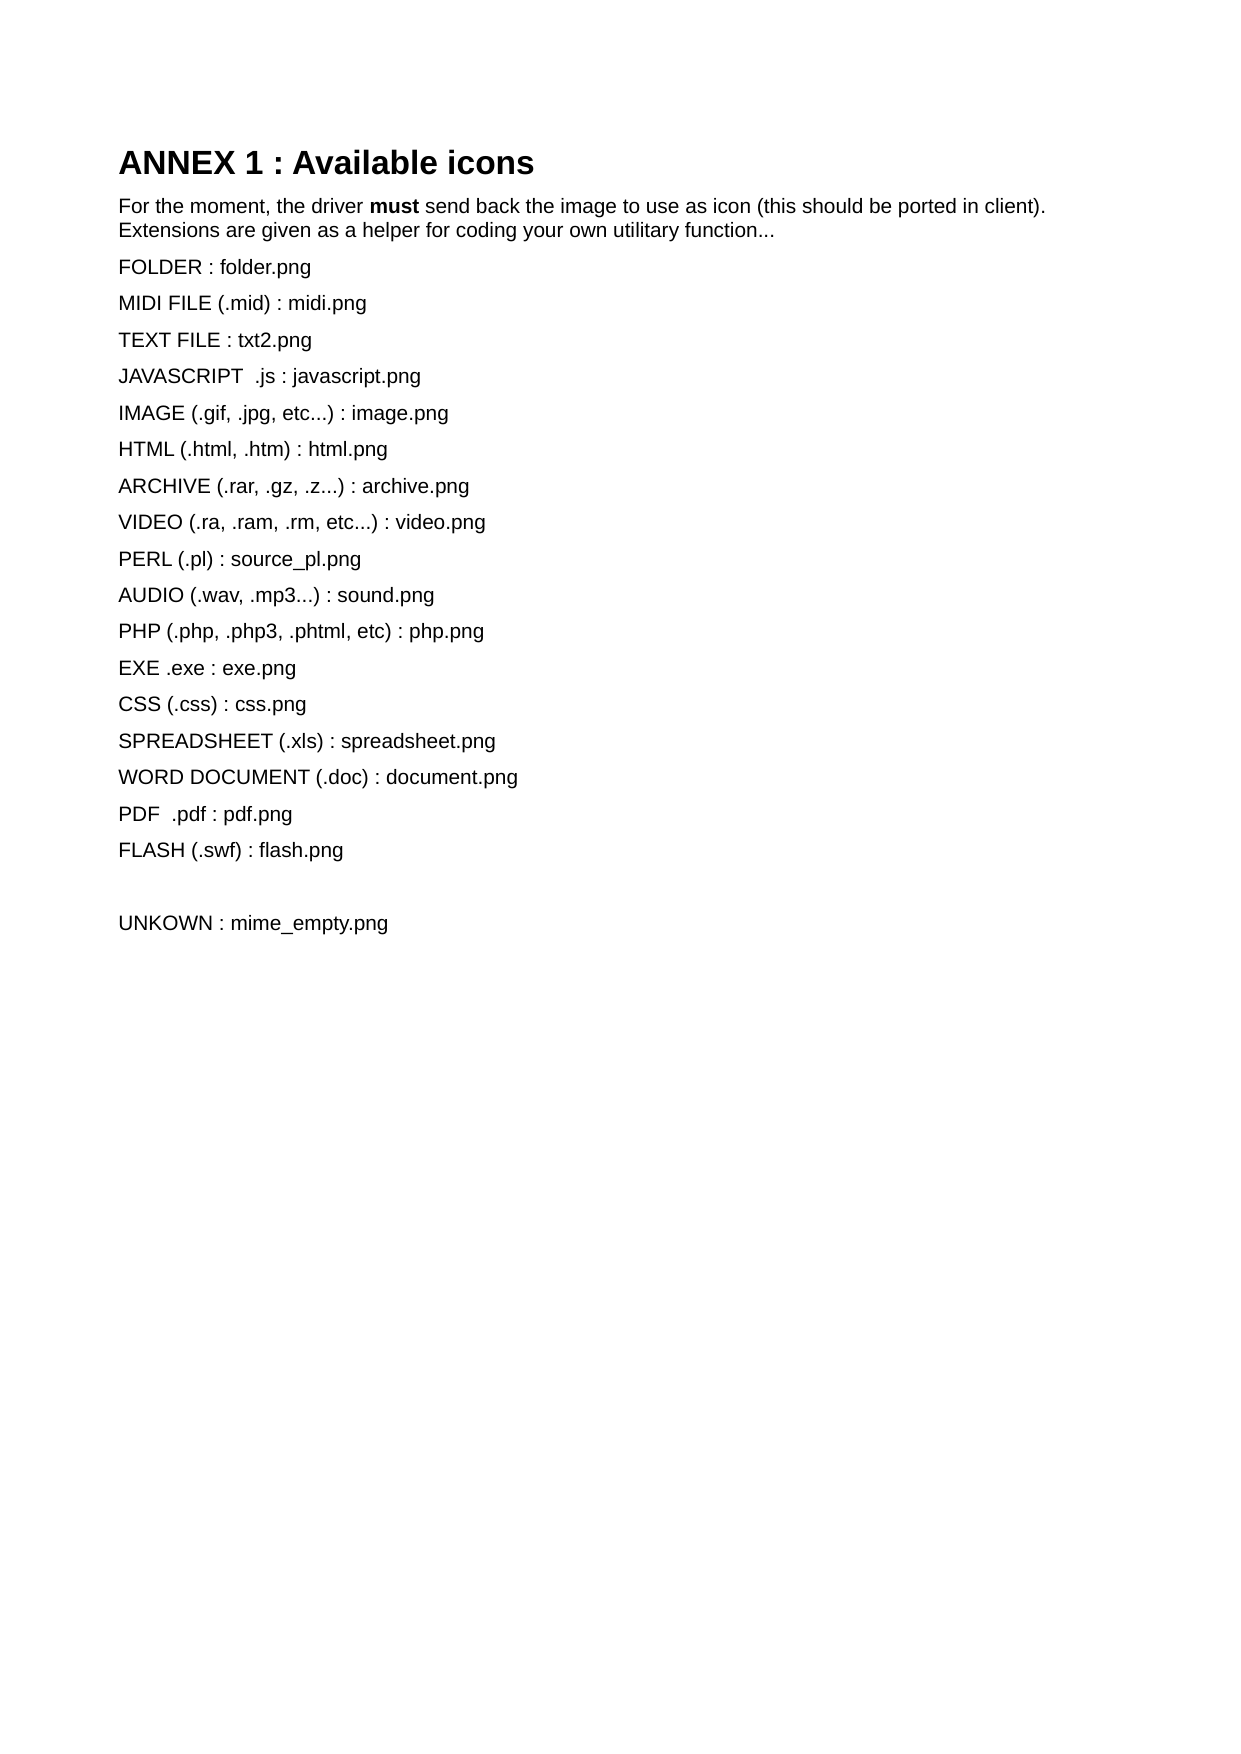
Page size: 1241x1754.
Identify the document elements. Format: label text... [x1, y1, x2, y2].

text UNKOWN : mime_empty.png [118, 911, 1122, 935]
text FOLDER : folder.png [118, 255, 1122, 279]
text FLASH (.swf) : flash.png [118, 838, 1122, 862]
text VIDEO (.ra, .ram, .rm, etc...) : video.png [118, 510, 1122, 534]
text SPREADSHEET (.xls) : spreadsheet.png [118, 729, 1122, 753]
text IMAGE (.gif, .jpg, etc...) : image.png [118, 401, 1122, 424]
text TEXT FILE : txt2.png [118, 328, 1122, 352]
text PDF .pdf : pdf.png [118, 802, 1122, 826]
text MIDI FILE (.mid) : midi.png [118, 291, 1122, 315]
text CSS (.css) : css.png [118, 692, 1122, 716]
text For the moment, the driver must send back the image to use as icon (this should be ported in client). Extensions are given as a helper for coding your own utilitary function... [118, 194, 1122, 242]
subtitle ANNEX 1 : Available icons [118, 143, 1122, 182]
text ARCHIVE (.rar, .gz, .z...) : archive.png [118, 473, 1122, 497]
text EXE .exe : exe.png [118, 656, 1122, 680]
text AUDIO (.wav, .mp3...) : sound.png [118, 583, 1122, 607]
text WORD DOCUMENT (.doc) : document.png [118, 765, 1122, 789]
text PHP (.php, .php3, .phtml, etc) : php.png [118, 619, 1122, 643]
text HTML (.html, .htm) : html.png [118, 437, 1122, 461]
text JAVASCRIPT .js : javascript.png [118, 364, 1122, 388]
text PERL (.pl) : source_pl.png [118, 546, 1122, 570]
